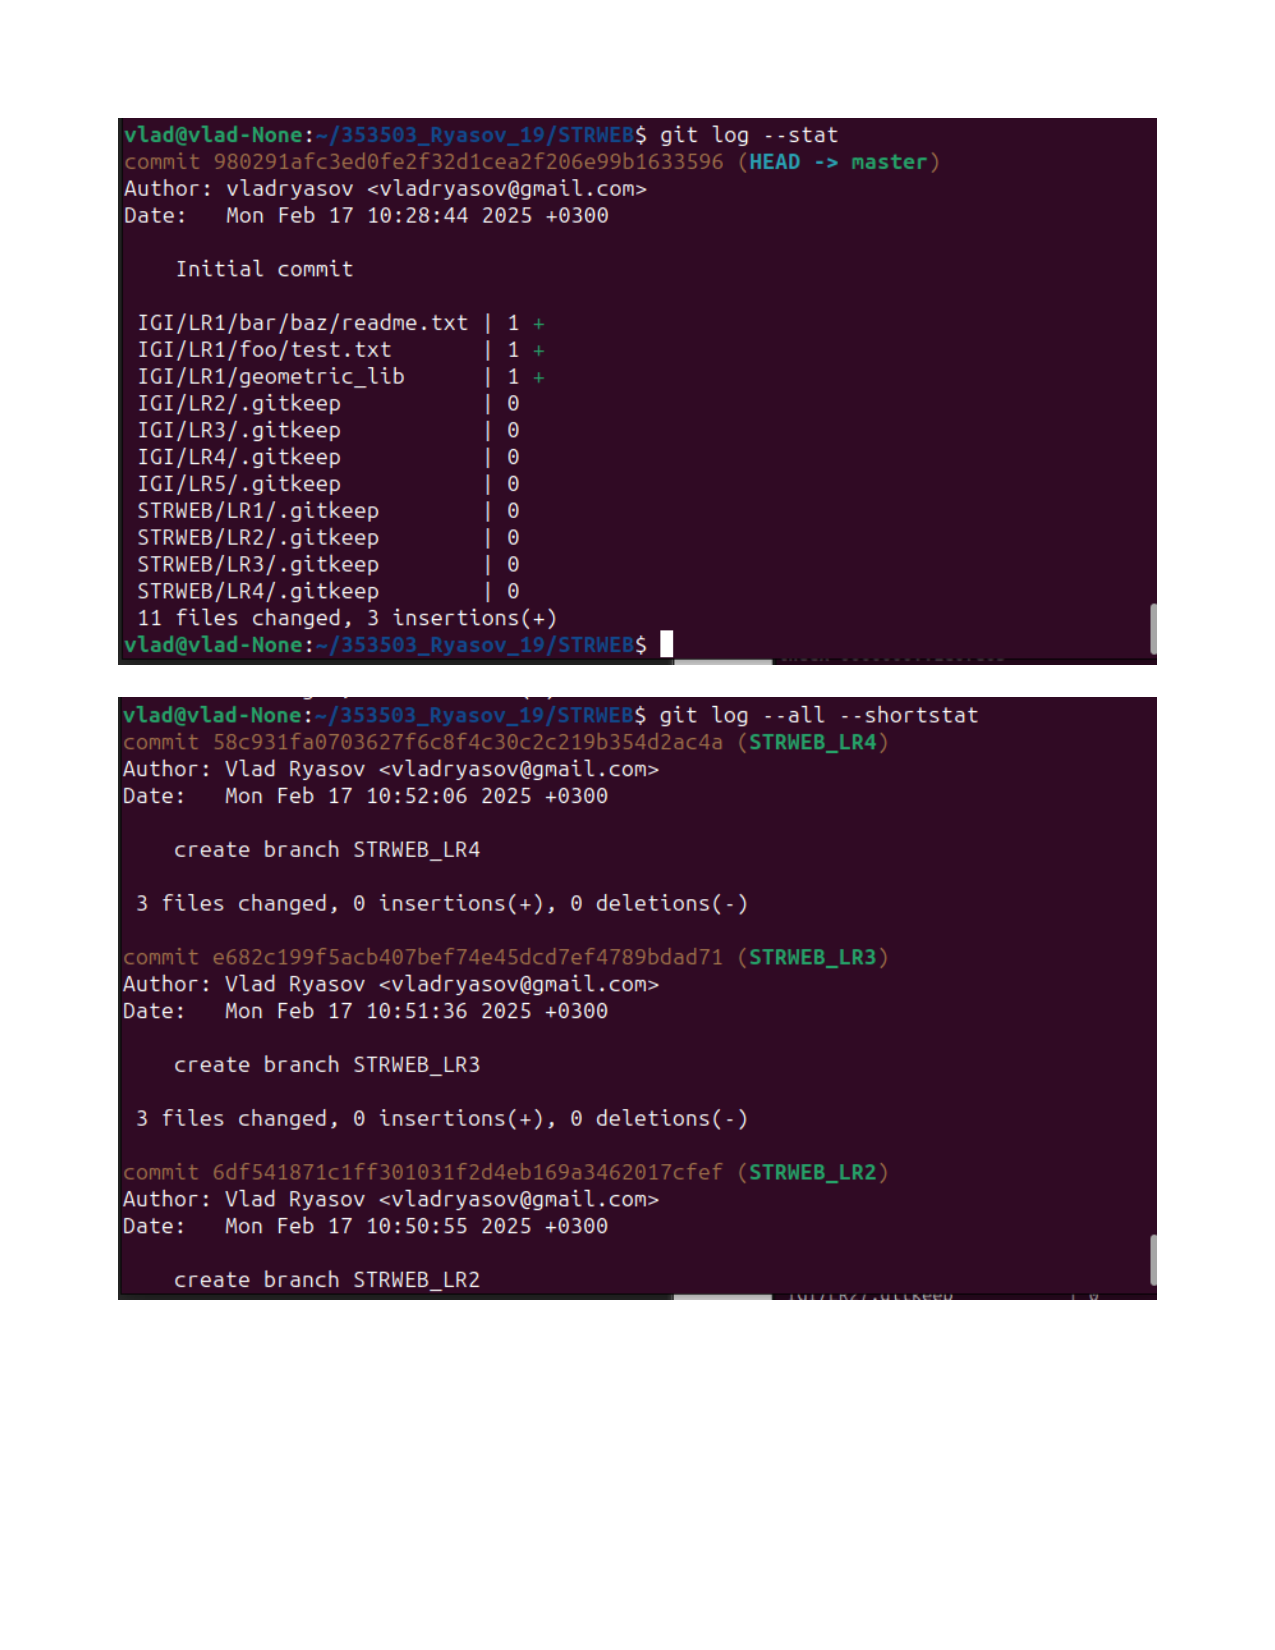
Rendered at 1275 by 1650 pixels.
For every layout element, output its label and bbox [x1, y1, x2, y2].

picture [118, 697, 1157, 1300]
picture [118, 118, 1157, 665]
